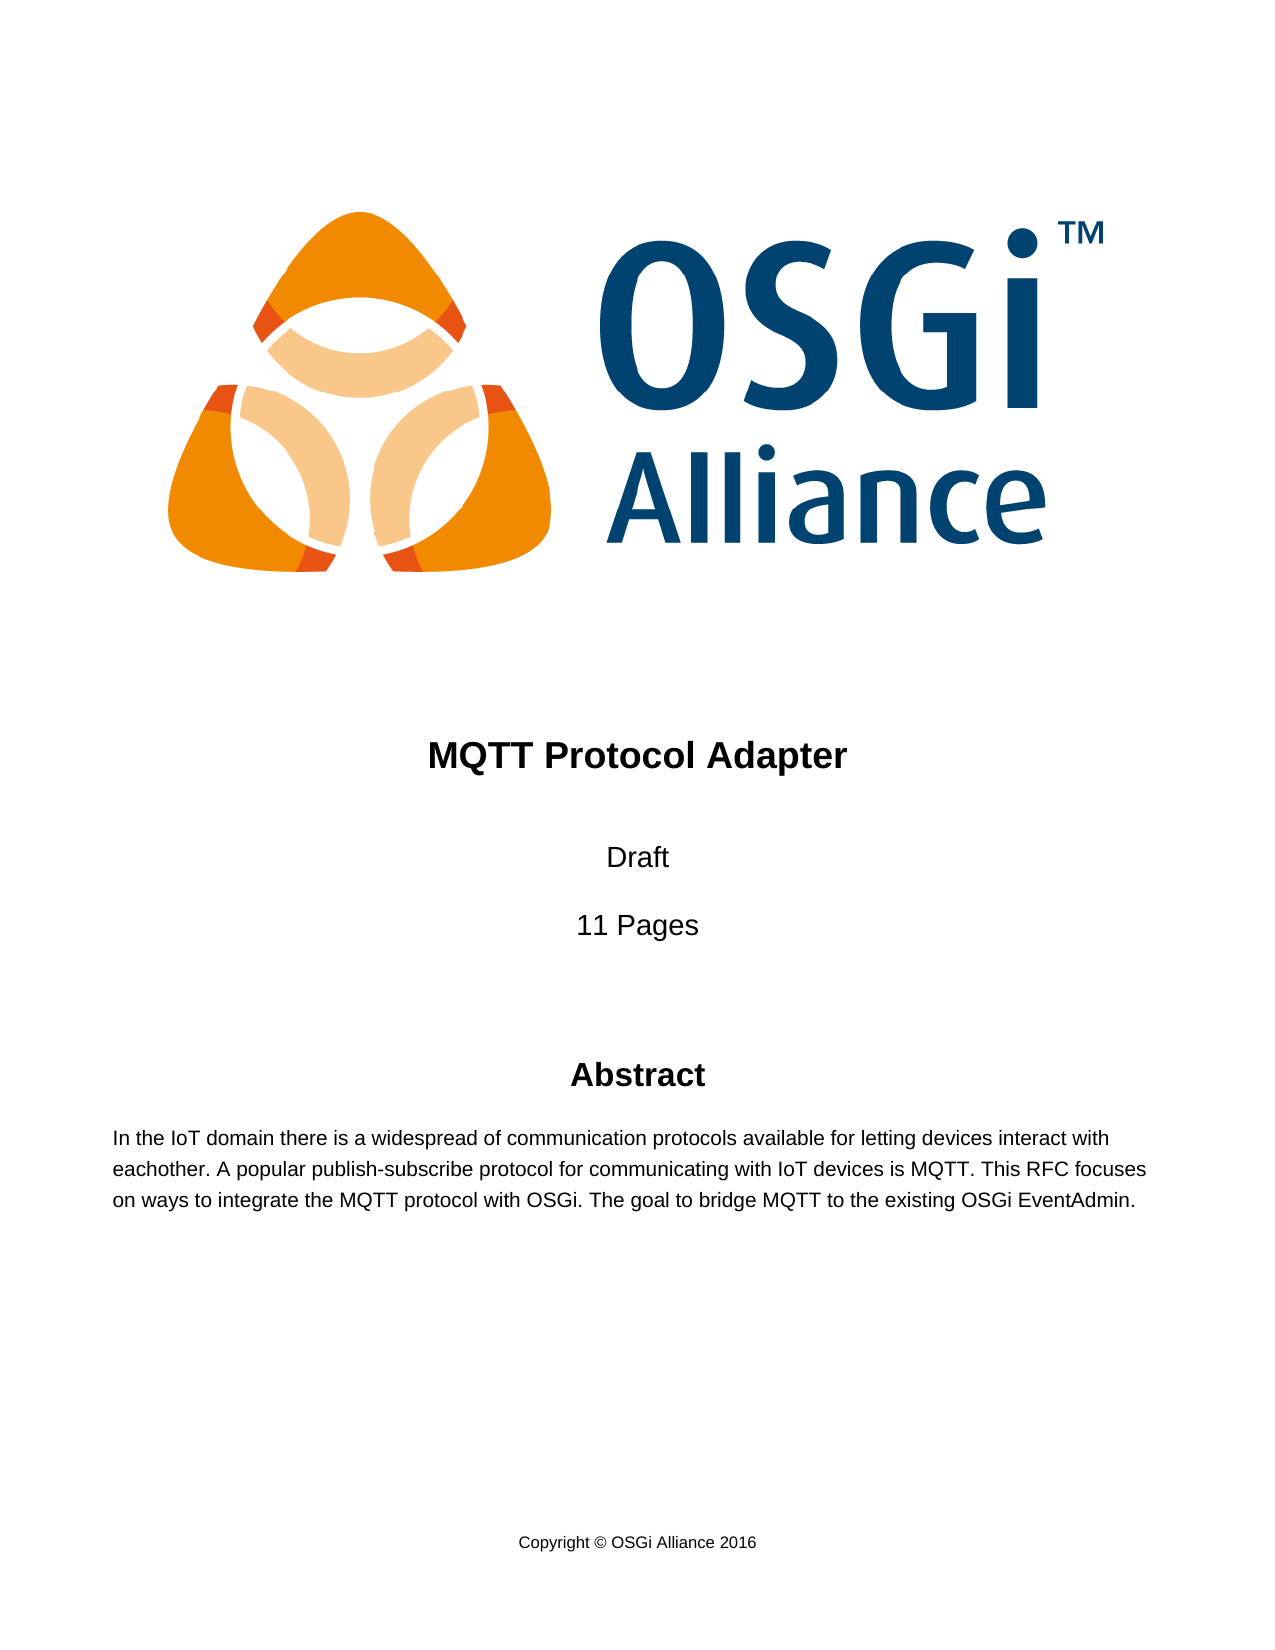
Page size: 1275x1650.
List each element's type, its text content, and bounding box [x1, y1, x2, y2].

title Draft 11 Pages [112, 841, 1162, 941]
picture [112, 158, 1163, 626]
text Abstract [112, 1055, 1162, 1093]
title MQTT Protocol Adapter [112, 733, 1162, 776]
text In the IoT domain there is a widespread of communication protocols available for letting devices interact with eachother. A popular publish-subscribe protocol for communicating with IoT devices is MQTT. This RFC focuses on ways to integrate the MQTT protocol with OSGi. The goal to bridge MQTT to the existing OSGi EventAdmin. [112, 1118, 1162, 1212]
